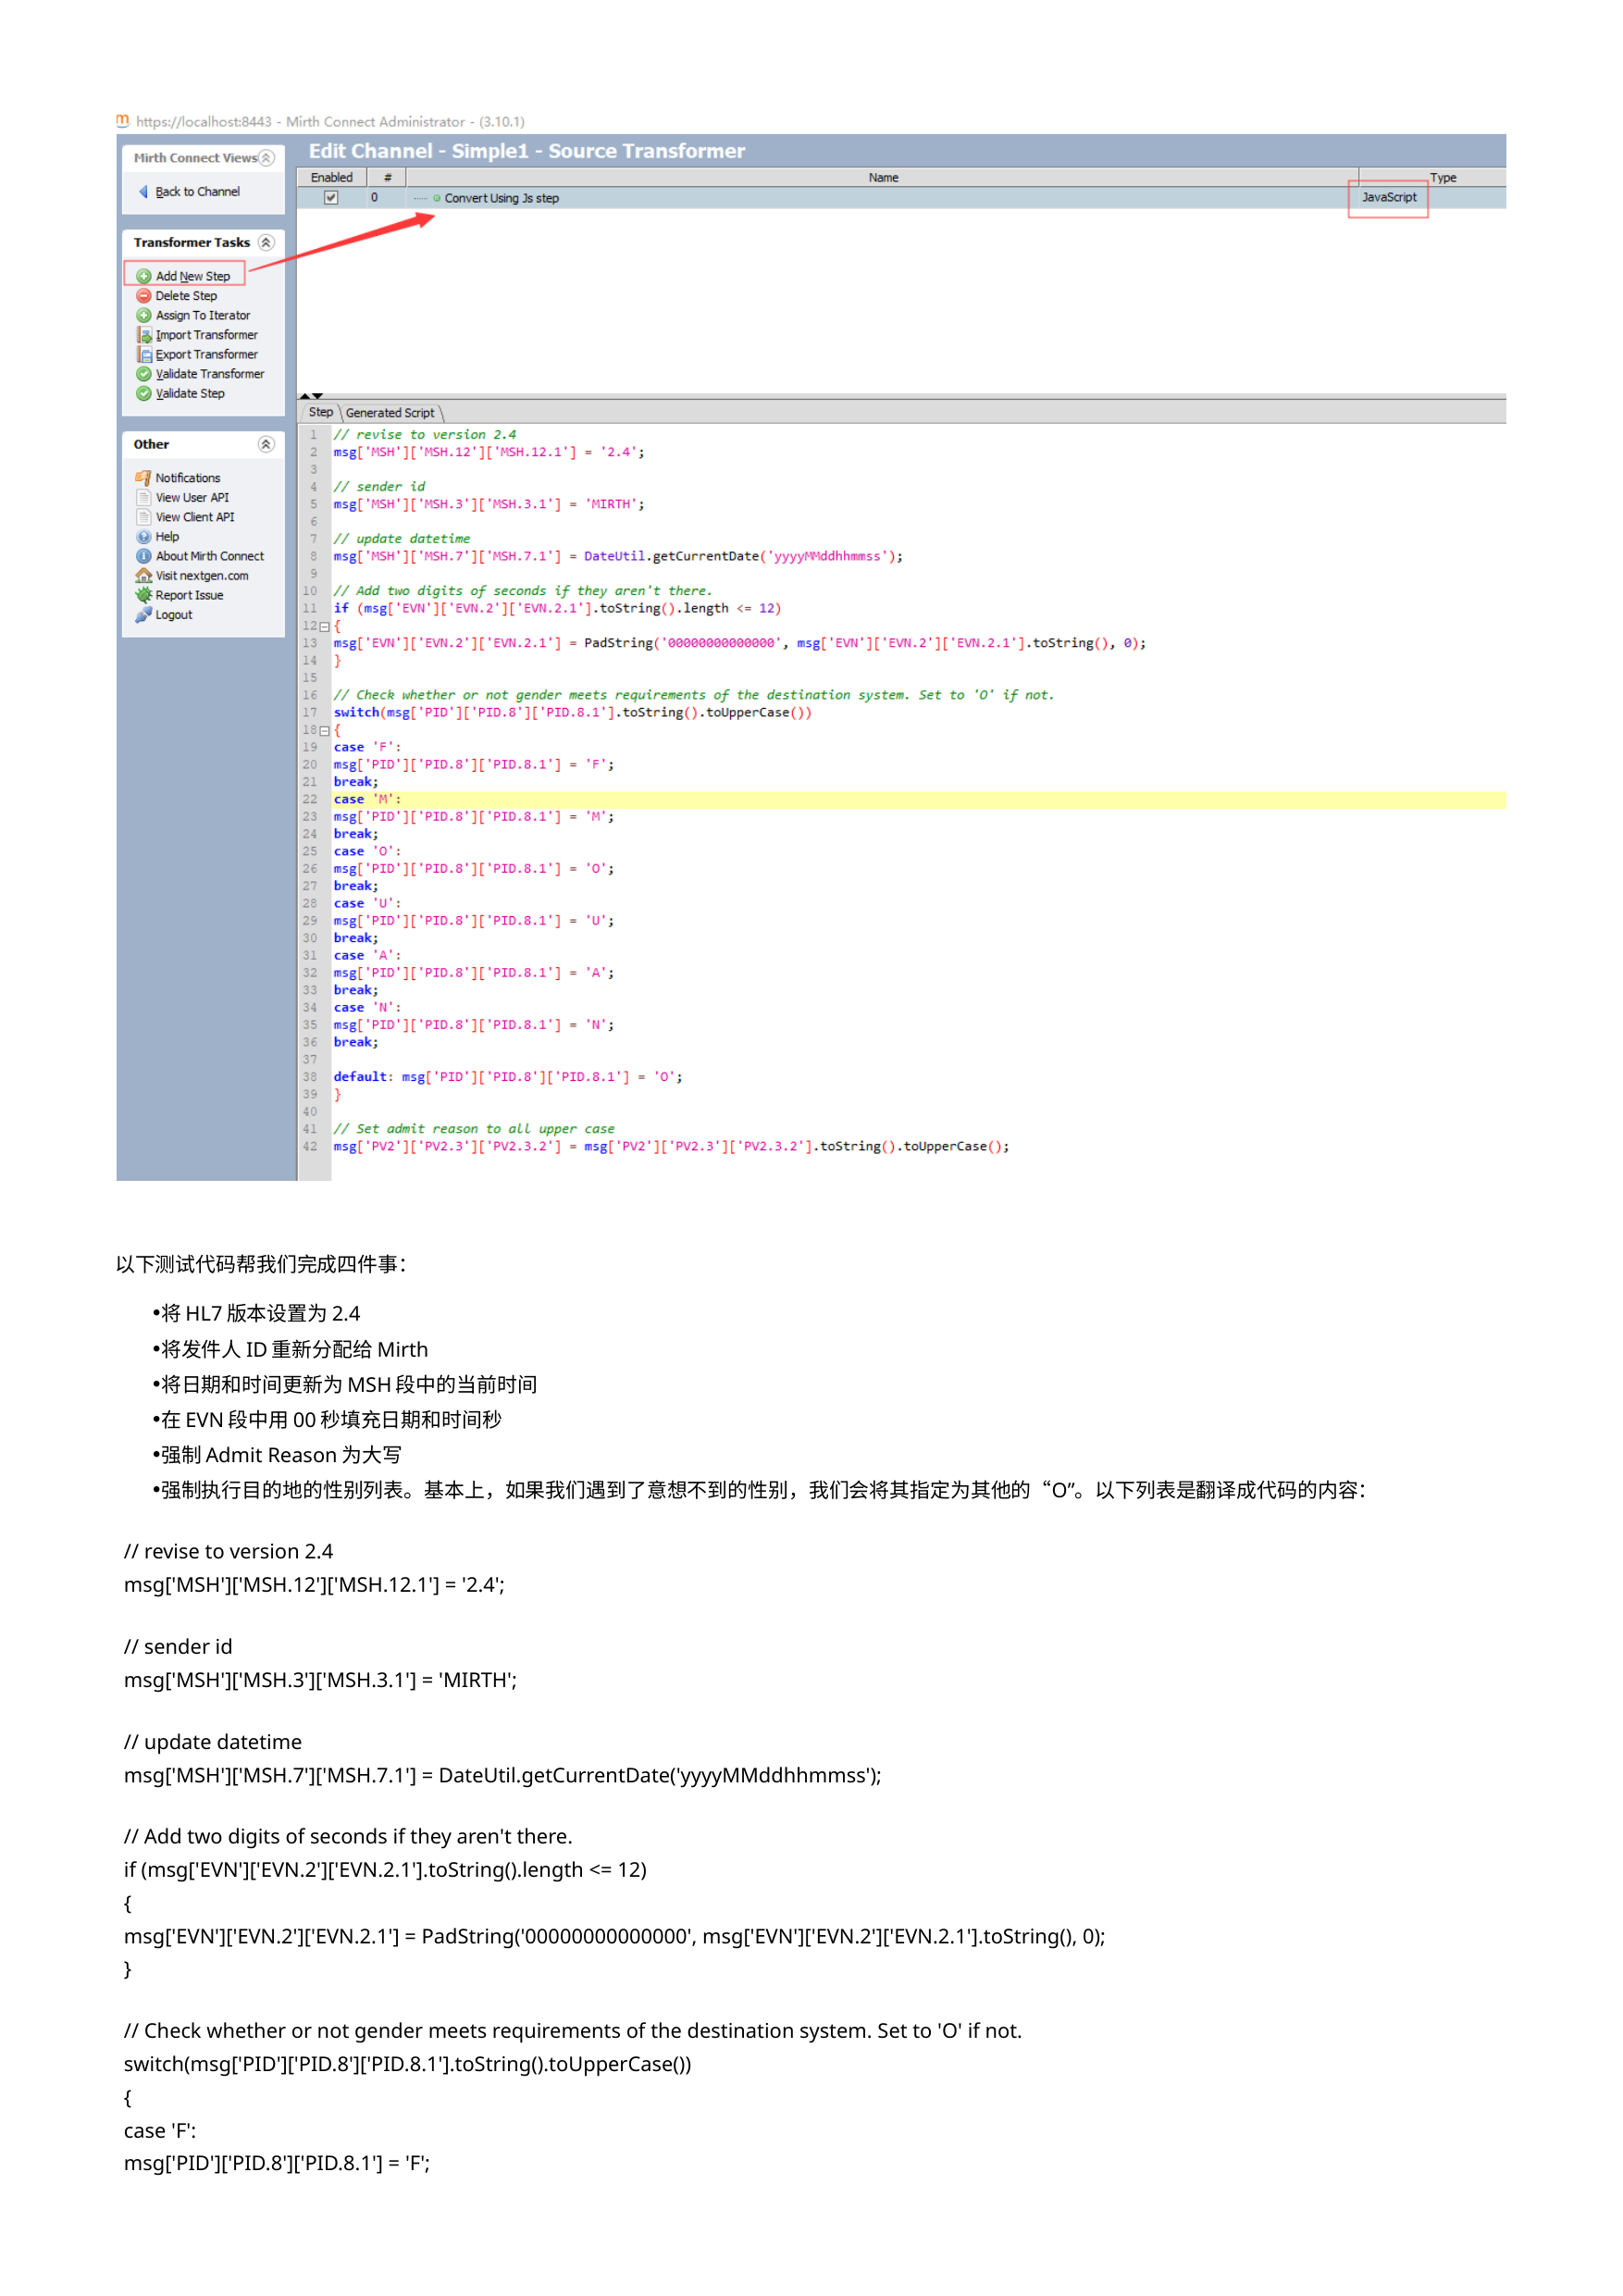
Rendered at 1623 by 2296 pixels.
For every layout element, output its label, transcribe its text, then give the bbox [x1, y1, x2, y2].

list 将HL7版本设置为2.4 [109, 1297, 1514, 1327]
list 强制Admit Reason为大写 [109, 1439, 1514, 1469]
picture [117, 109, 1506, 1181]
list 在EVN段中用00秒填充日期和时间秒 [109, 1404, 1514, 1433]
text // revise to version 2.4 msg['MSH']['MSH.12']['MSH.12.1'] = '2.4'; [124, 1537, 1499, 1598]
text 以下测试代码帮我们完成四件事： [109, 1248, 1499, 1277]
text // sender id msg['MSH']['MSH.3']['MSH.3.1'] = 'MIRTH'; [124, 1632, 1499, 1693]
list 强制执行目的地的性别列表。基本上，如果我们遇到了意想不到的性别，我们会将其指定为其他的“O”。以下列表是翻译成代码的内容： [109, 1474, 1514, 1504]
text // Check whether or not gender meets requirements of the destination system. Set to 'O' if not. switch(msg['PID']['PID.8']['PID.8.1'].toString().toUpperCase()) { case 'F': msg['PID']['PID.8']['PID.8.1'] = 'F'; [124, 2017, 1499, 2177]
text // Add two digits of seconds if they aren't there. if (msg['EVN']['EVN.2']['EVN.2.1'].toString().length <= 12) { msg['EVN']['EVN.2']['EVN.2.1'] = PadString('00000000000000', msg['EVN']['EVN.2']['EVN.2.1'].toString(), 0); } [124, 1822, 1499, 1982]
text // update datetime msg['MSH']['MSH.7']['MSH.7.1'] = DateUtil.getCurrentDate('yyyyMMddhhmmss'); [124, 1728, 1499, 1788]
list 将发件人ID重新分配给Mirth [109, 1334, 1514, 1362]
list 将日期和时间更新为MSH段中的当前时间 [109, 1369, 1514, 1397]
